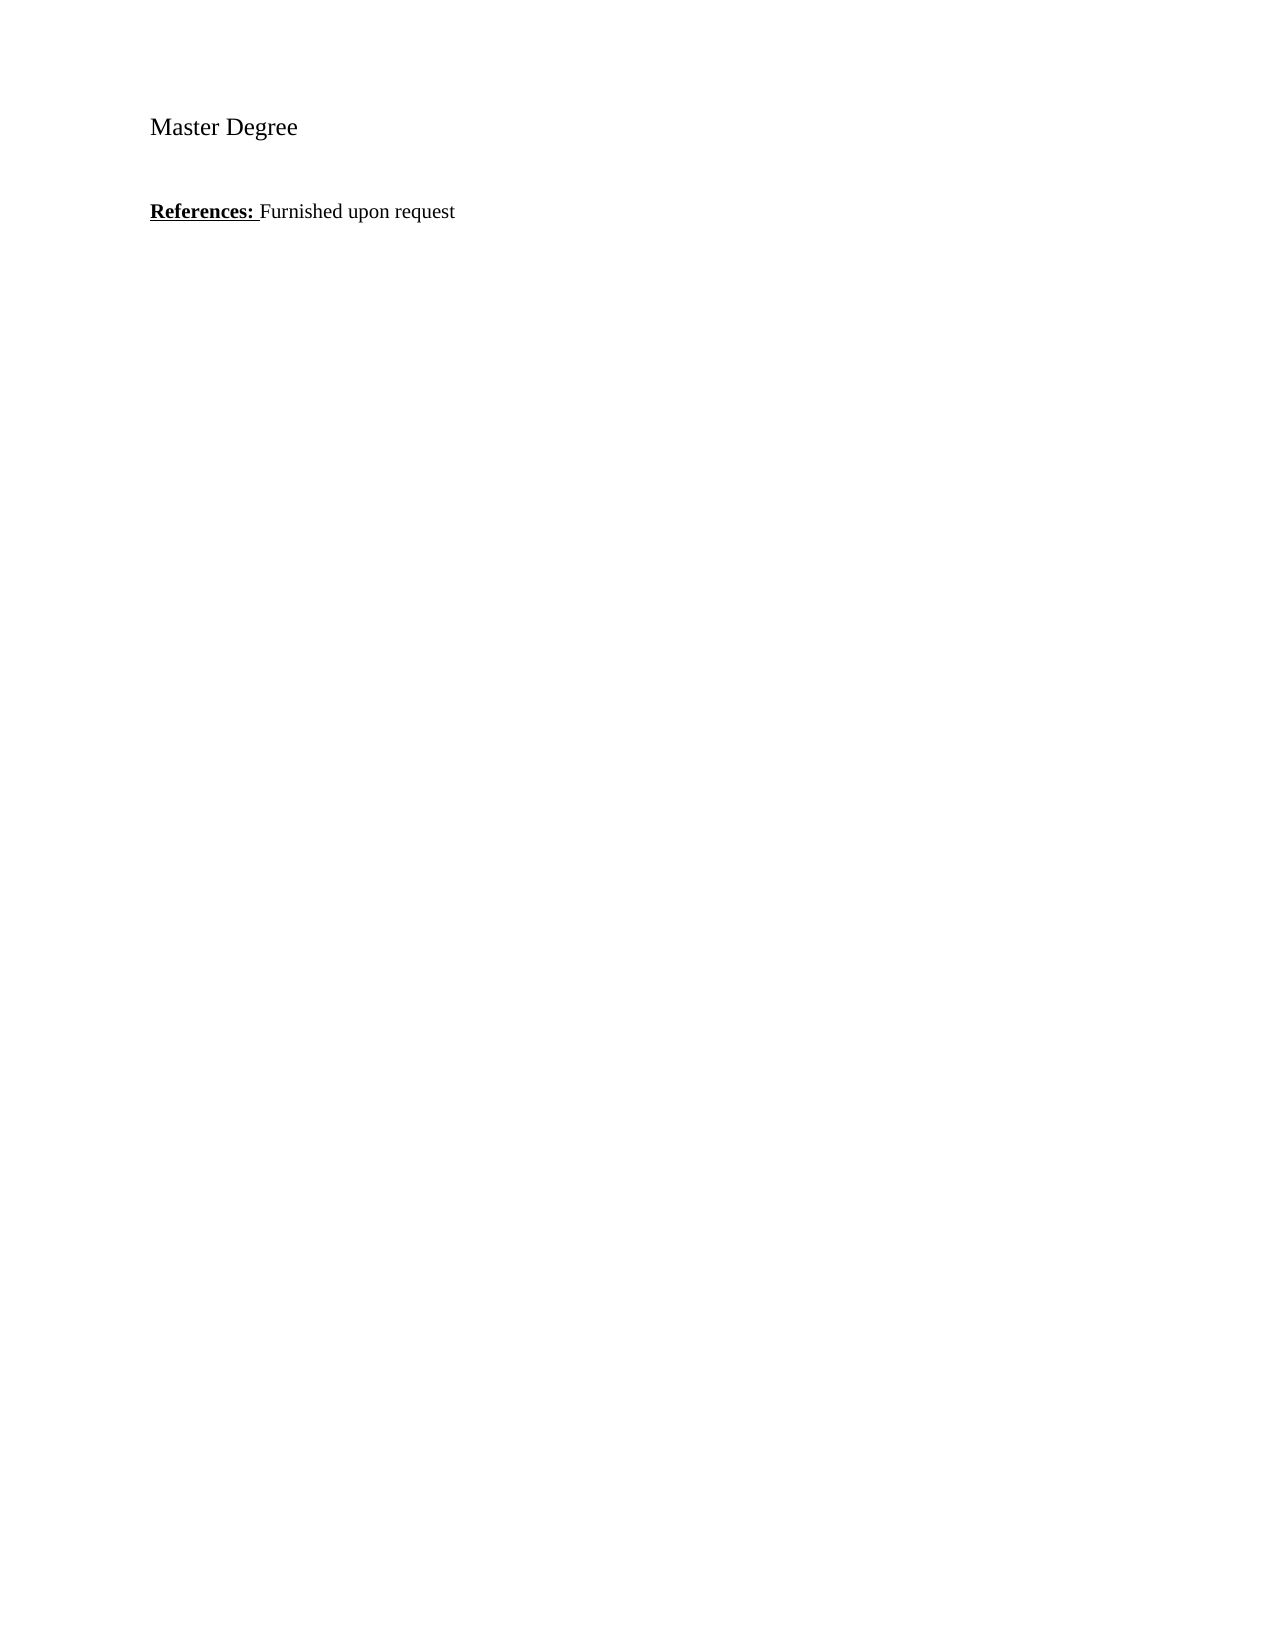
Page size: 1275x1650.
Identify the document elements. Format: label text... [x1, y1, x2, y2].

text References: Furnished upon request [150, 199, 1125, 223]
text Master Degree [150, 112, 1125, 141]
